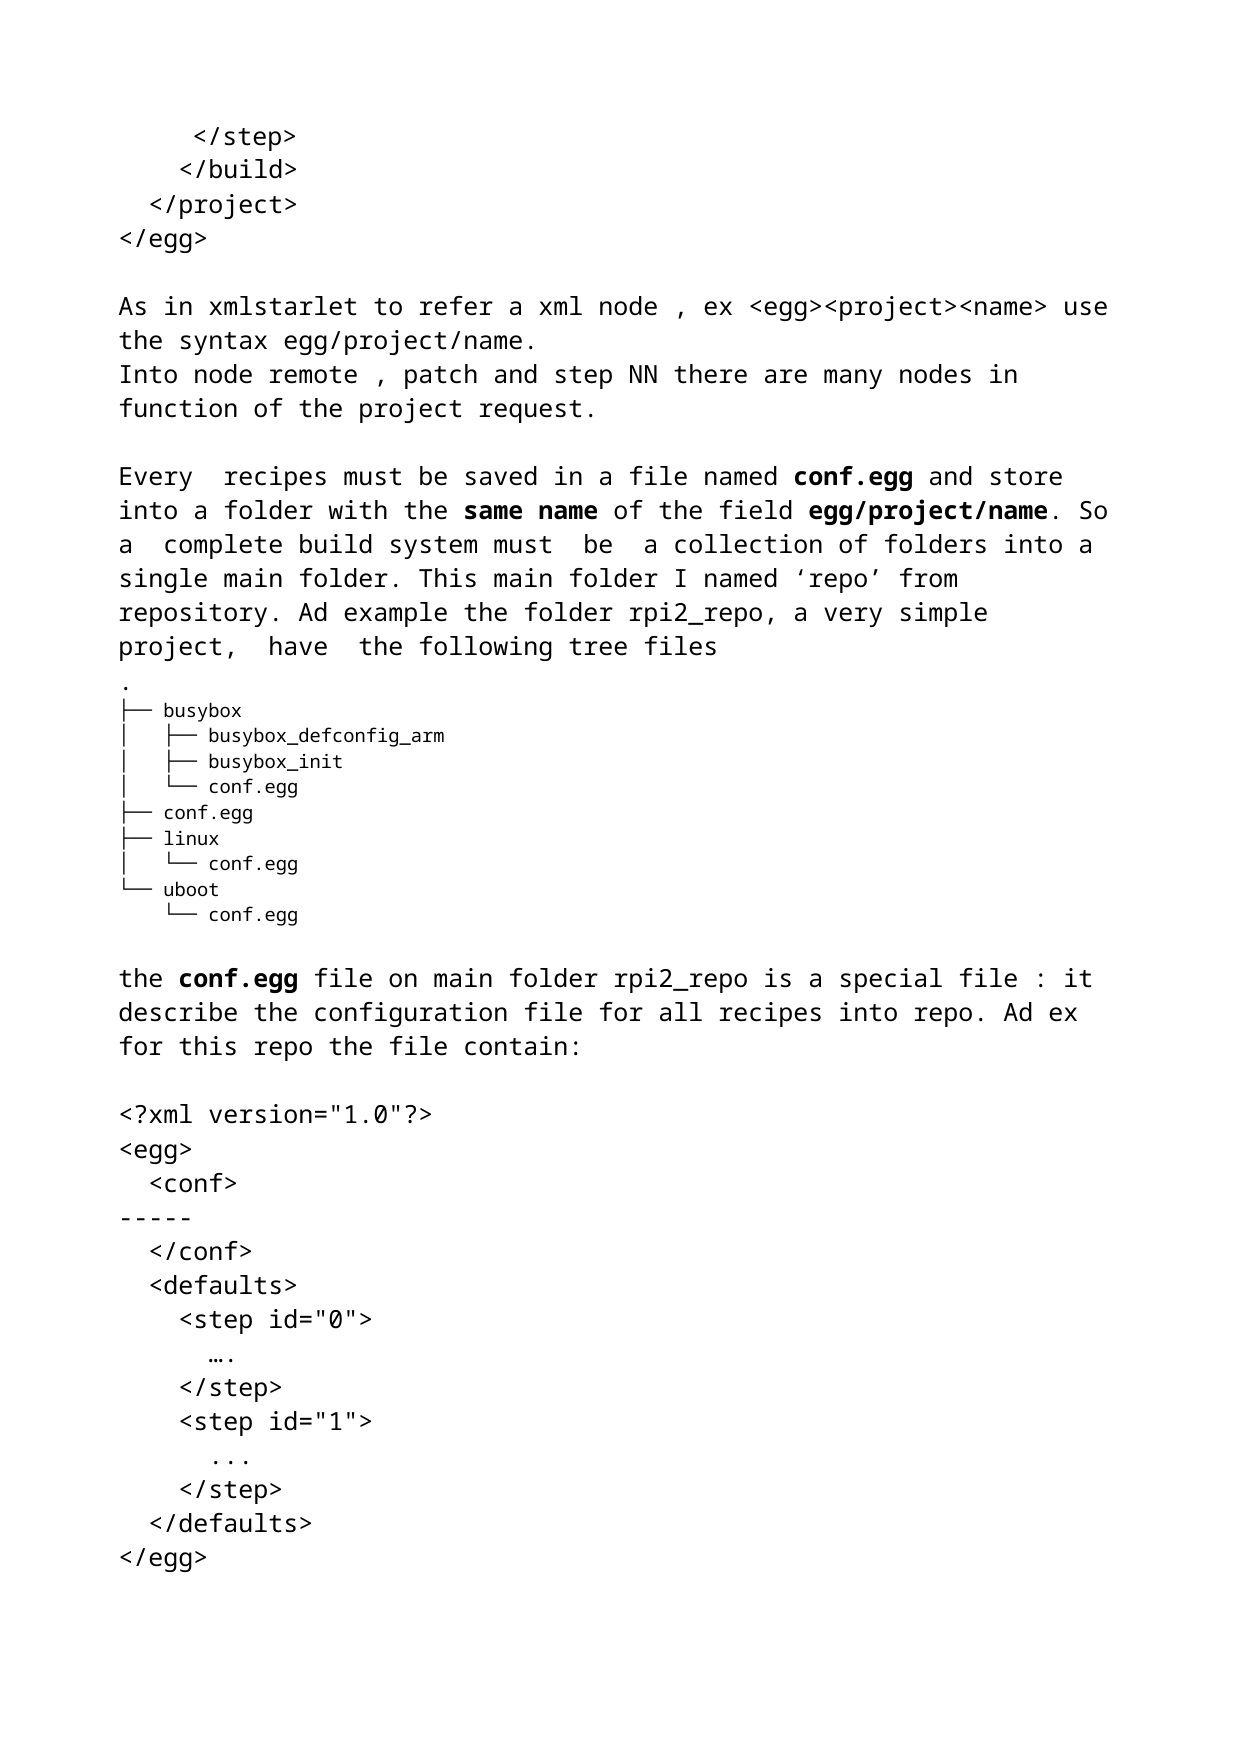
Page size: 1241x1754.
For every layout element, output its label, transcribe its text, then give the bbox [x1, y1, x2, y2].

text ... [118, 1438, 1122, 1472]
text </egg> [118, 1540, 1122, 1574]
text Every recipes must be saved in a file named conf.egg and store into a folder with the same name of the field egg/project/name. So a complete build system must be a collection of folders into a single main folder. This main folder I named ‘repo’ from repository. Ad example the folder rpi2_repo, a very simple project, have the following tree files [118, 459, 1122, 663]
text │ ├── busybox_defconfig_arm [118, 723, 1122, 748]
text <egg> [118, 1131, 1122, 1165]
text </egg> [118, 220, 1122, 254]
text </step> [118, 118, 1122, 152]
text ├── busybox [118, 697, 1122, 723]
text <defaults> [118, 1267, 1122, 1302]
text ----- [118, 1199, 1122, 1233]
text …. [118, 1336, 1122, 1370]
text . [118, 663, 1122, 697]
text └── conf.egg [118, 901, 1122, 927]
text </step> [118, 1472, 1122, 1506]
text <step id="1"> [118, 1404, 1122, 1438]
text </build> [118, 152, 1122, 186]
text <?xml version="1.0"?> [118, 1097, 1122, 1131]
text Into node remote , patch and step NN there are many nodes in function of the project request. [118, 357, 1122, 425]
text <conf> [118, 1165, 1122, 1199]
text </project> [118, 186, 1122, 220]
text As in xmlstarlet to refer a xml node , ex <egg><project><name> use the syntax egg/project/name. [118, 288, 1122, 357]
text └── uboot [118, 876, 1122, 901]
text the conf.egg file on main folder rpi2_repo is a special file : it describe the configuration file for all recipes into repo. Ad ex for this repo the file contain: [118, 961, 1122, 1063]
text </defaults> [118, 1506, 1122, 1540]
text ├── conf.egg [118, 799, 1122, 825]
text │ └── conf.egg [118, 850, 1122, 876]
text │ ├── busybox_init [118, 748, 1122, 774]
text </conf> [118, 1233, 1122, 1267]
text │ └── conf.egg [118, 774, 1122, 799]
text <step id="0"> [118, 1302, 1122, 1336]
text ├── linux [118, 825, 1122, 850]
text </step> [118, 1370, 1122, 1404]
